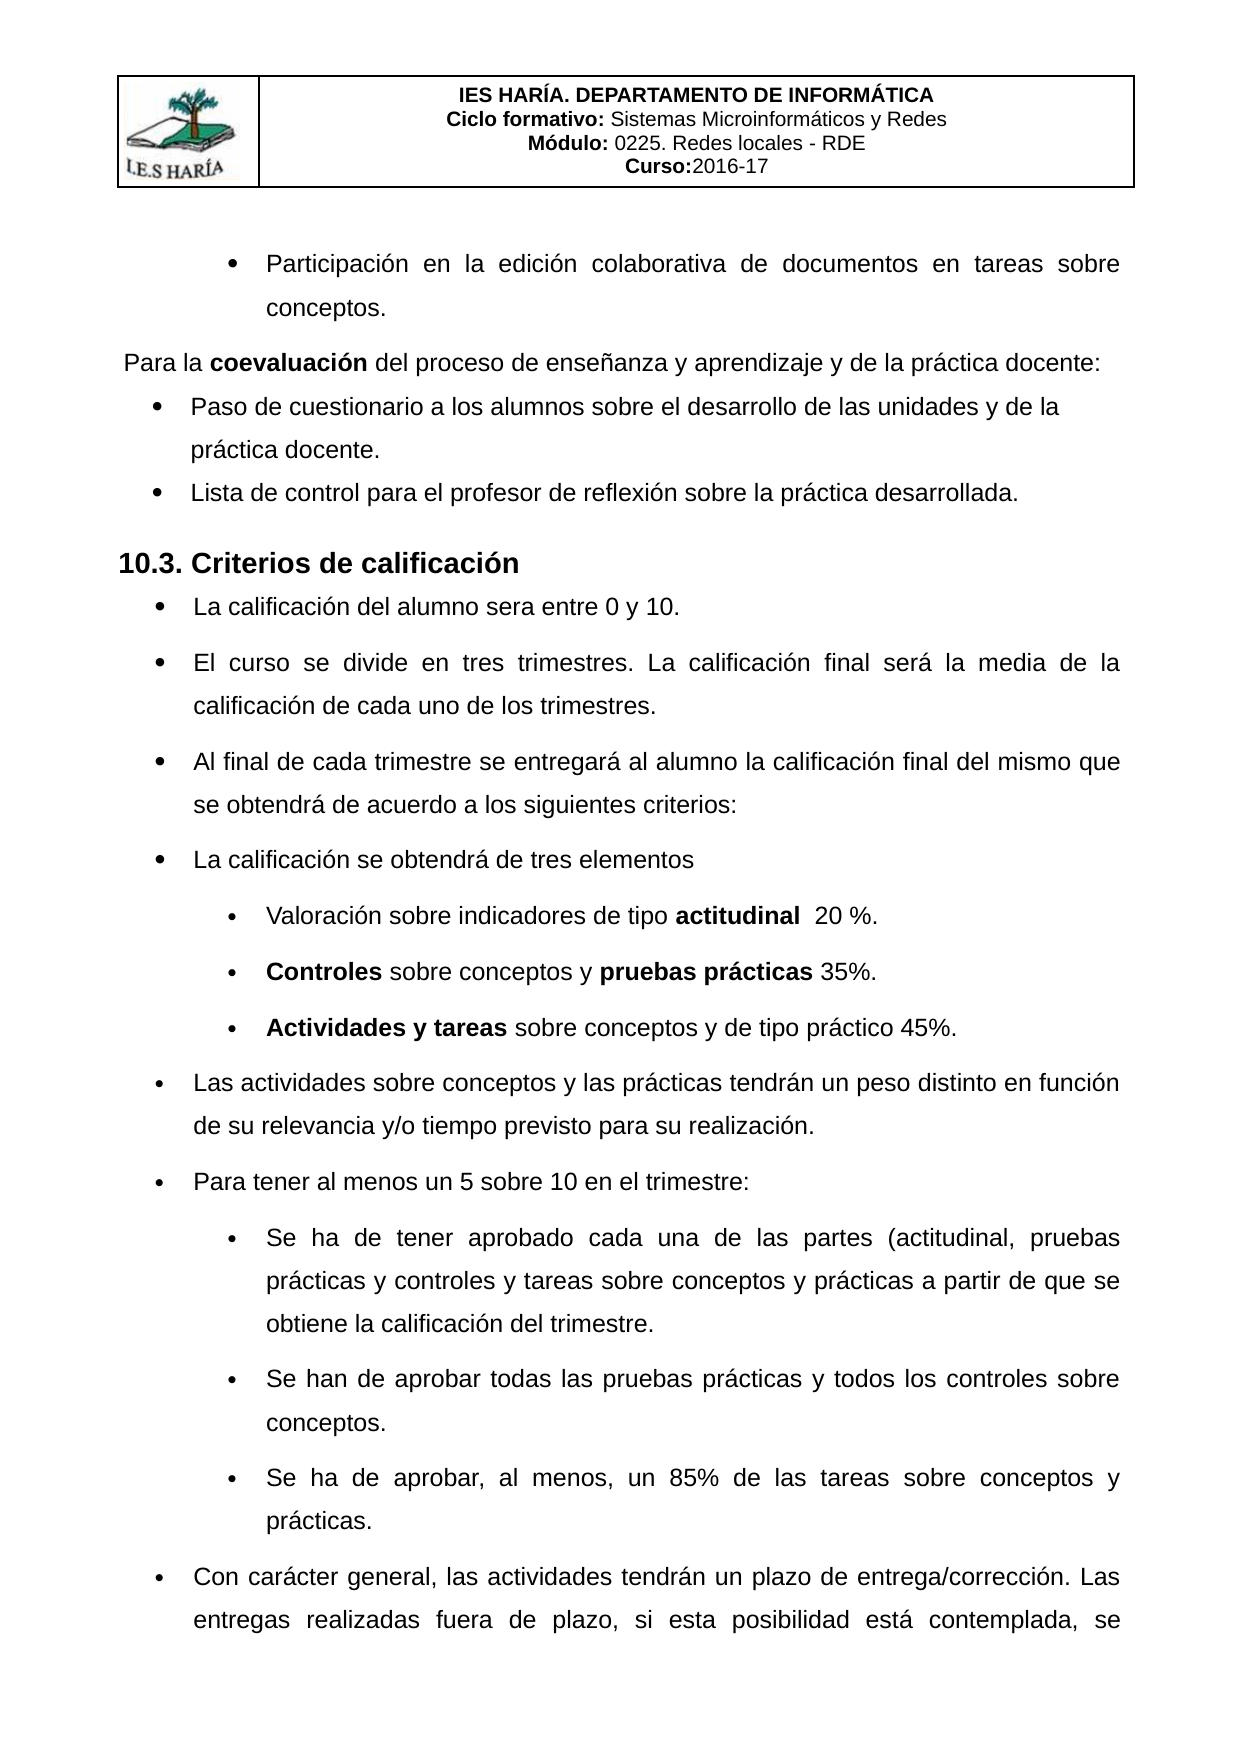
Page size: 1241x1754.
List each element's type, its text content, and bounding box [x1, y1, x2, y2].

list Con carácter general, las actividades tendrán un plazo de entrega/corrección. Las entregas realizadas fuera de plazo, si esta posibilidad está contemplada, se [156, 1562, 1122, 1634]
list Se ha de aprobar, al menos, un 85% de las tareas sobre conceptos y prácticas. [228, 1463, 1122, 1535]
list Al final de cada trimestre se entregará al alumno la calificación final del mismo que se obtendrá de acuerdo a los siguientes criterios: [156, 747, 1122, 819]
picture [123, 82, 241, 180]
list Se ha de tener aprobado cada una de las partes (actitudinal, pruebas prácticas y controles y tareas sobre conceptos y prácticas a partir de que se obtiene la calificación del trimestre. [228, 1222, 1122, 1337]
list Se han de aprobar todas las pruebas prácticas y todos los controles sobre conceptos. [228, 1364, 1122, 1436]
list Las actividades sobre conceptos y las prácticas tendrán un peso distinto en función de su relevancia y/o tiempo previsto para su realización. [156, 1068, 1122, 1140]
list El curso se divide en tres trimestres. La calificación final será la media de la calificación de cada uno de los trimestres. [156, 648, 1122, 720]
list Paso de cuestionario a los alumnos sobre el desarrollo de las unidades y de la práctica docente. [153, 391, 1122, 463]
text Para la coevaluación del proceso de enseñanza y aprendizaje y de la práctica docente: [123, 348, 1121, 377]
list La calificación del alumno sera entre 0 y 10. [156, 592, 1122, 621]
list Para tener al menos un 5 sobre 10 en el trimestre: [156, 1167, 1122, 1196]
list Lista de control para el profesor de reflexión sobre la práctica desarrollada. [153, 478, 1122, 507]
subtitle 10.3. Criterios de calificación [118, 546, 1122, 579]
list Controles sobre conceptos y pruebas prácticas 35%. [228, 957, 1122, 986]
list Actividades y tareas sobre conceptos y de tipo práctico 45%. [228, 1012, 1122, 1041]
list Valoración sobre indicadores de tipo actitudinal 20 %. [228, 901, 1122, 930]
list Participación en la edición colaborativa de documentos en tareas sobre conceptos. [228, 249, 1122, 321]
list La calificación se obtendrá de tres elementos [156, 846, 1122, 874]
